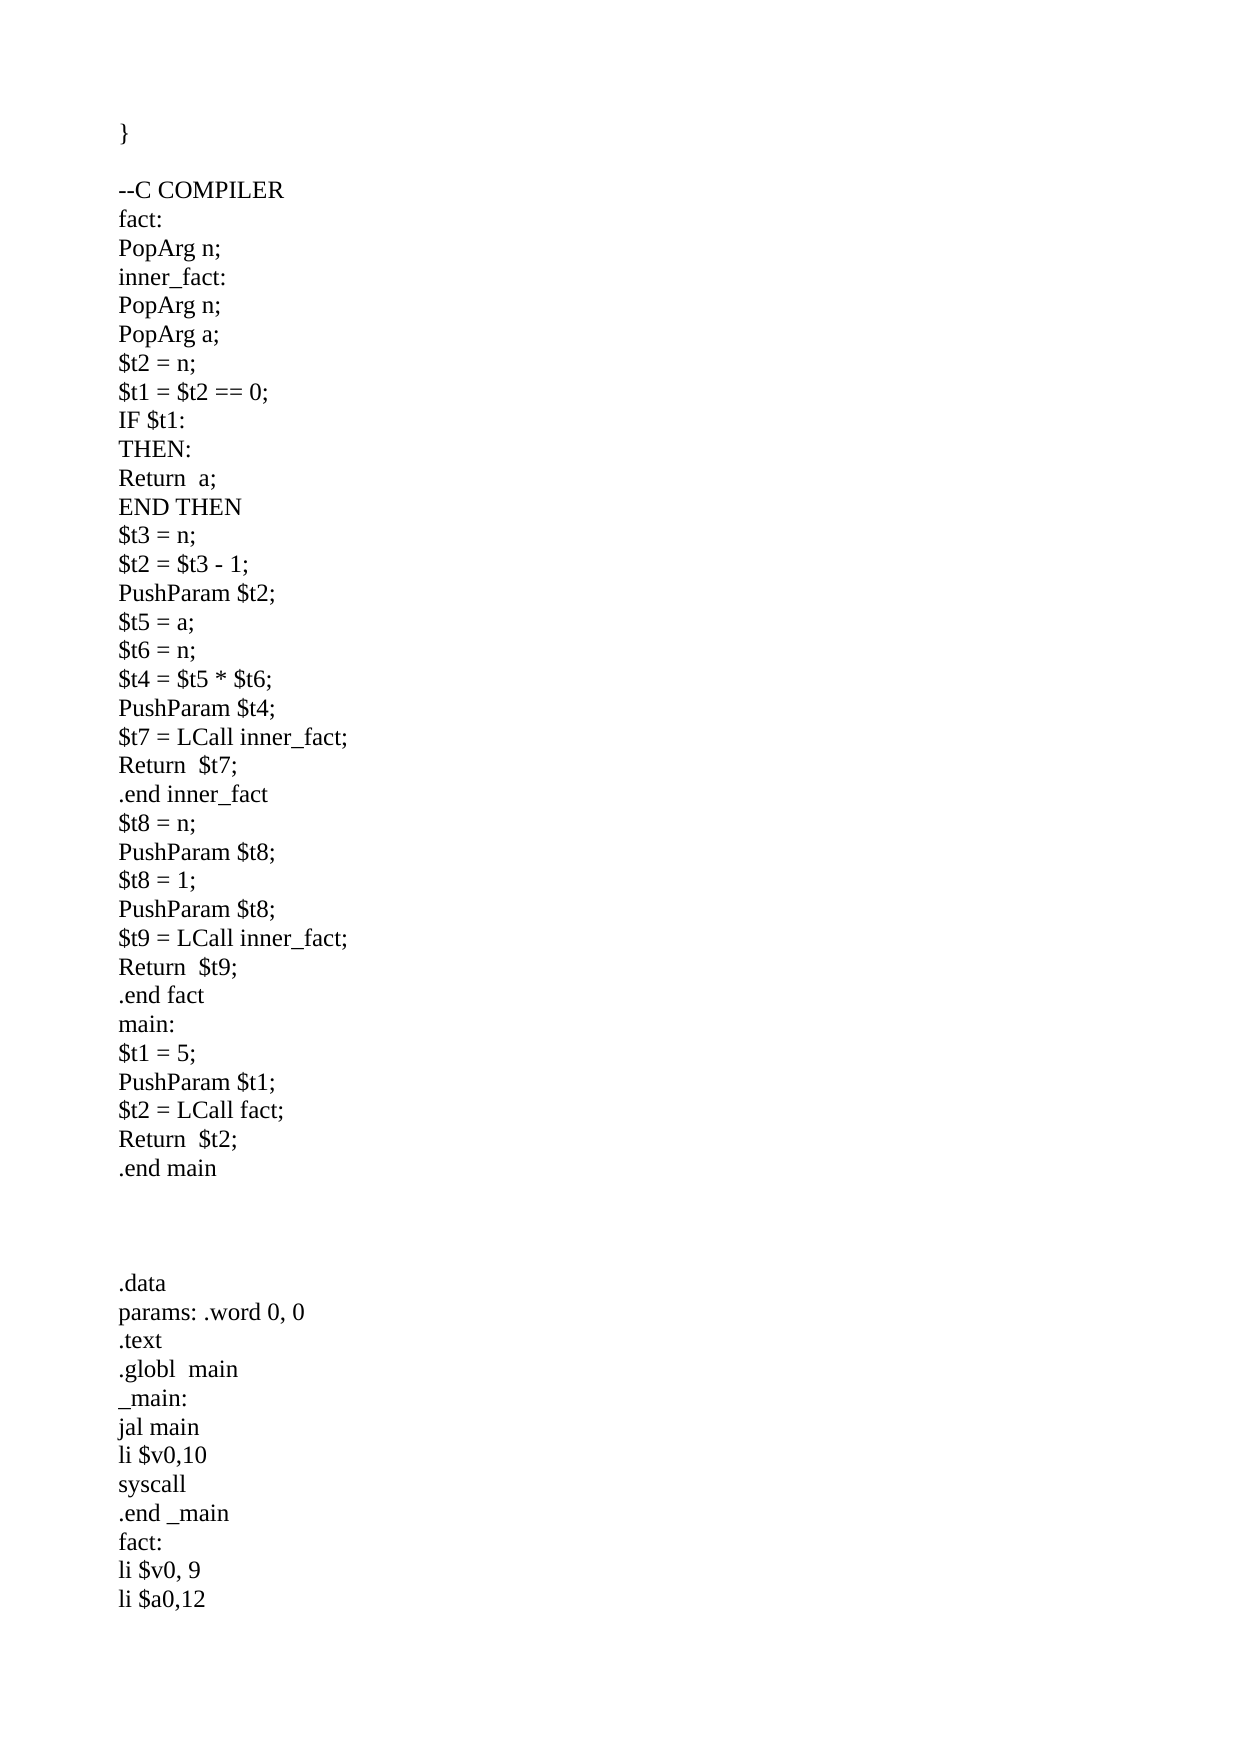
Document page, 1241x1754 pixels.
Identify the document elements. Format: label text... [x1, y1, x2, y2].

text li $a0,12 [118, 1584, 1122, 1613]
text PopArg a; [118, 319, 1122, 348]
text $t2 = $t3 - 1; [118, 549, 1122, 578]
text PushParam $t8; [118, 837, 1122, 866]
text $t7 = LCall inner_fact; [118, 722, 1122, 751]
text END THEN [118, 492, 1122, 521]
text THEN: [118, 434, 1122, 463]
text Return $t9; [118, 952, 1122, 981]
text .data [118, 1268, 1122, 1297]
text .text [118, 1326, 1122, 1354]
text $t3 = n; [118, 521, 1122, 549]
text $t4 = $t5 * $t6; [118, 664, 1122, 693]
text PushParam $t8; [118, 894, 1122, 923]
text $t6 = n; [118, 636, 1122, 664]
text $t5 = a; [118, 607, 1122, 636]
text } [118, 118, 1122, 147]
text PushParam $t2; [118, 578, 1122, 607]
text .end main [118, 1153, 1122, 1182]
text Return $t7; [118, 751, 1122, 779]
text jal main [118, 1412, 1122, 1441]
text PopArg n; [118, 233, 1122, 262]
text main: [118, 1009, 1122, 1038]
text $t8 = 1; [118, 866, 1122, 894]
text IF $t1: [118, 406, 1122, 434]
text .end fact [118, 981, 1122, 1009]
text PushParam $t1; [118, 1067, 1122, 1096]
text fact: [118, 1527, 1122, 1556]
text Return a; [118, 463, 1122, 492]
text _main: [118, 1383, 1122, 1412]
text PushParam $t4; [118, 693, 1122, 722]
text .end _main [118, 1498, 1122, 1527]
text $t1 = $t2 == 0; [118, 377, 1122, 406]
text $t8 = n; [118, 808, 1122, 837]
text $t2 = n; [118, 348, 1122, 377]
text .end inner_fact [118, 779, 1122, 808]
text $t9 = LCall inner_fact; [118, 923, 1122, 952]
text Return $t2; [118, 1124, 1122, 1153]
text li $v0, 9 [118, 1556, 1122, 1584]
text syscall [118, 1469, 1122, 1498]
text $t2 = LCall fact; [118, 1096, 1122, 1124]
text fact: [118, 204, 1122, 233]
text inner_fact: [118, 262, 1122, 291]
text .globl main [118, 1354, 1122, 1383]
text $t1 = 5; [118, 1038, 1122, 1067]
text PopArg n; [118, 291, 1122, 319]
text --C COMPILER [118, 176, 1122, 204]
text params: .word 0, 0 [118, 1297, 1122, 1326]
text li $v0,10 [118, 1441, 1122, 1469]
